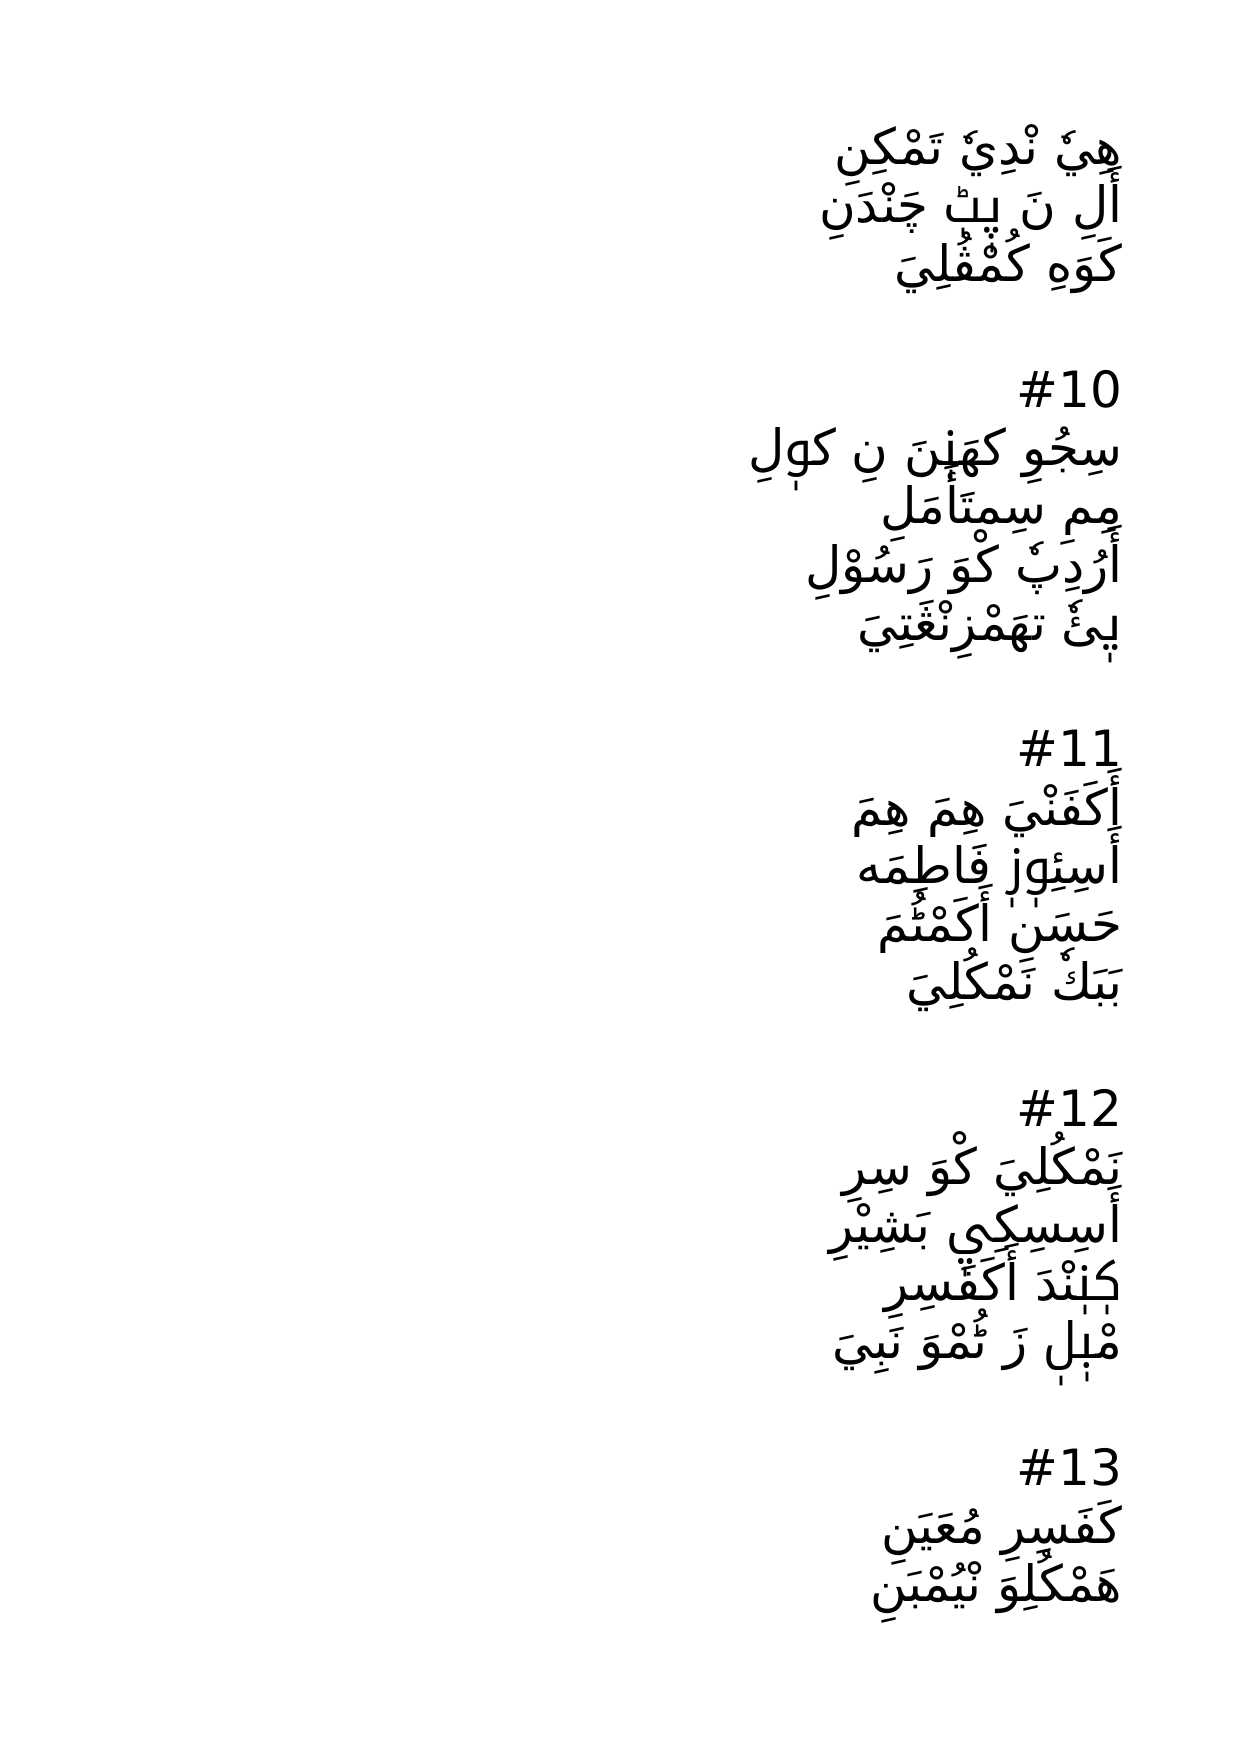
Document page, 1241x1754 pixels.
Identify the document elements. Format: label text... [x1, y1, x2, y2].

text كَفَسِرِ مُعَيَنِ [118, 1497, 1122, 1555]
text يٖئٗ تهَمْزِنْڠَتِيَ [118, 594, 1122, 652]
text أَسِئِوٖزٖ فَاطِمَه [118, 837, 1122, 895]
text نَمْكُلِيَ كْوَ سِرِ [118, 1138, 1122, 1196]
text مِمِ سِمتَأَمَلِ [118, 477, 1122, 536]
text كَوَهِ كُمْڤُلِيَ [118, 234, 1122, 293]
text حَسَنِ أَكَمْٹُمَ [118, 895, 1122, 953]
text #12 [118, 1079, 1122, 1138]
text هِيٗ نْدِيٗ تَمْكِنِ [118, 118, 1122, 176]
text #10 [118, 361, 1122, 419]
text مْبٖلٖ زَ ٹُمْوَ نَبِيَ [118, 1312, 1122, 1371]
text أَسِسِكِيٖ بَشِيْرِ [118, 1196, 1122, 1254]
text كٖنٖنْدَ أَكَفَسِرِ [118, 1254, 1122, 1312]
text #11 [118, 720, 1122, 778]
text بَبَكٗ نَمْكُلِيَ [118, 953, 1122, 1011]
text أَلِ نَ پٖٹٖ چَنْدَنِ [118, 176, 1122, 234]
text هَمْكُلِوَ نْيُمْبَنِ [118, 1555, 1122, 1613]
text أَرُدِپٗ كْوَ رَسُوْلِ [118, 536, 1122, 594]
text #13 [118, 1439, 1122, 1497]
text أَكَفَنْيَ هِمَ هِمَ [118, 778, 1122, 837]
text سِجُوِ كهَنٖنَ نِ كوٖلِ [118, 419, 1122, 477]
